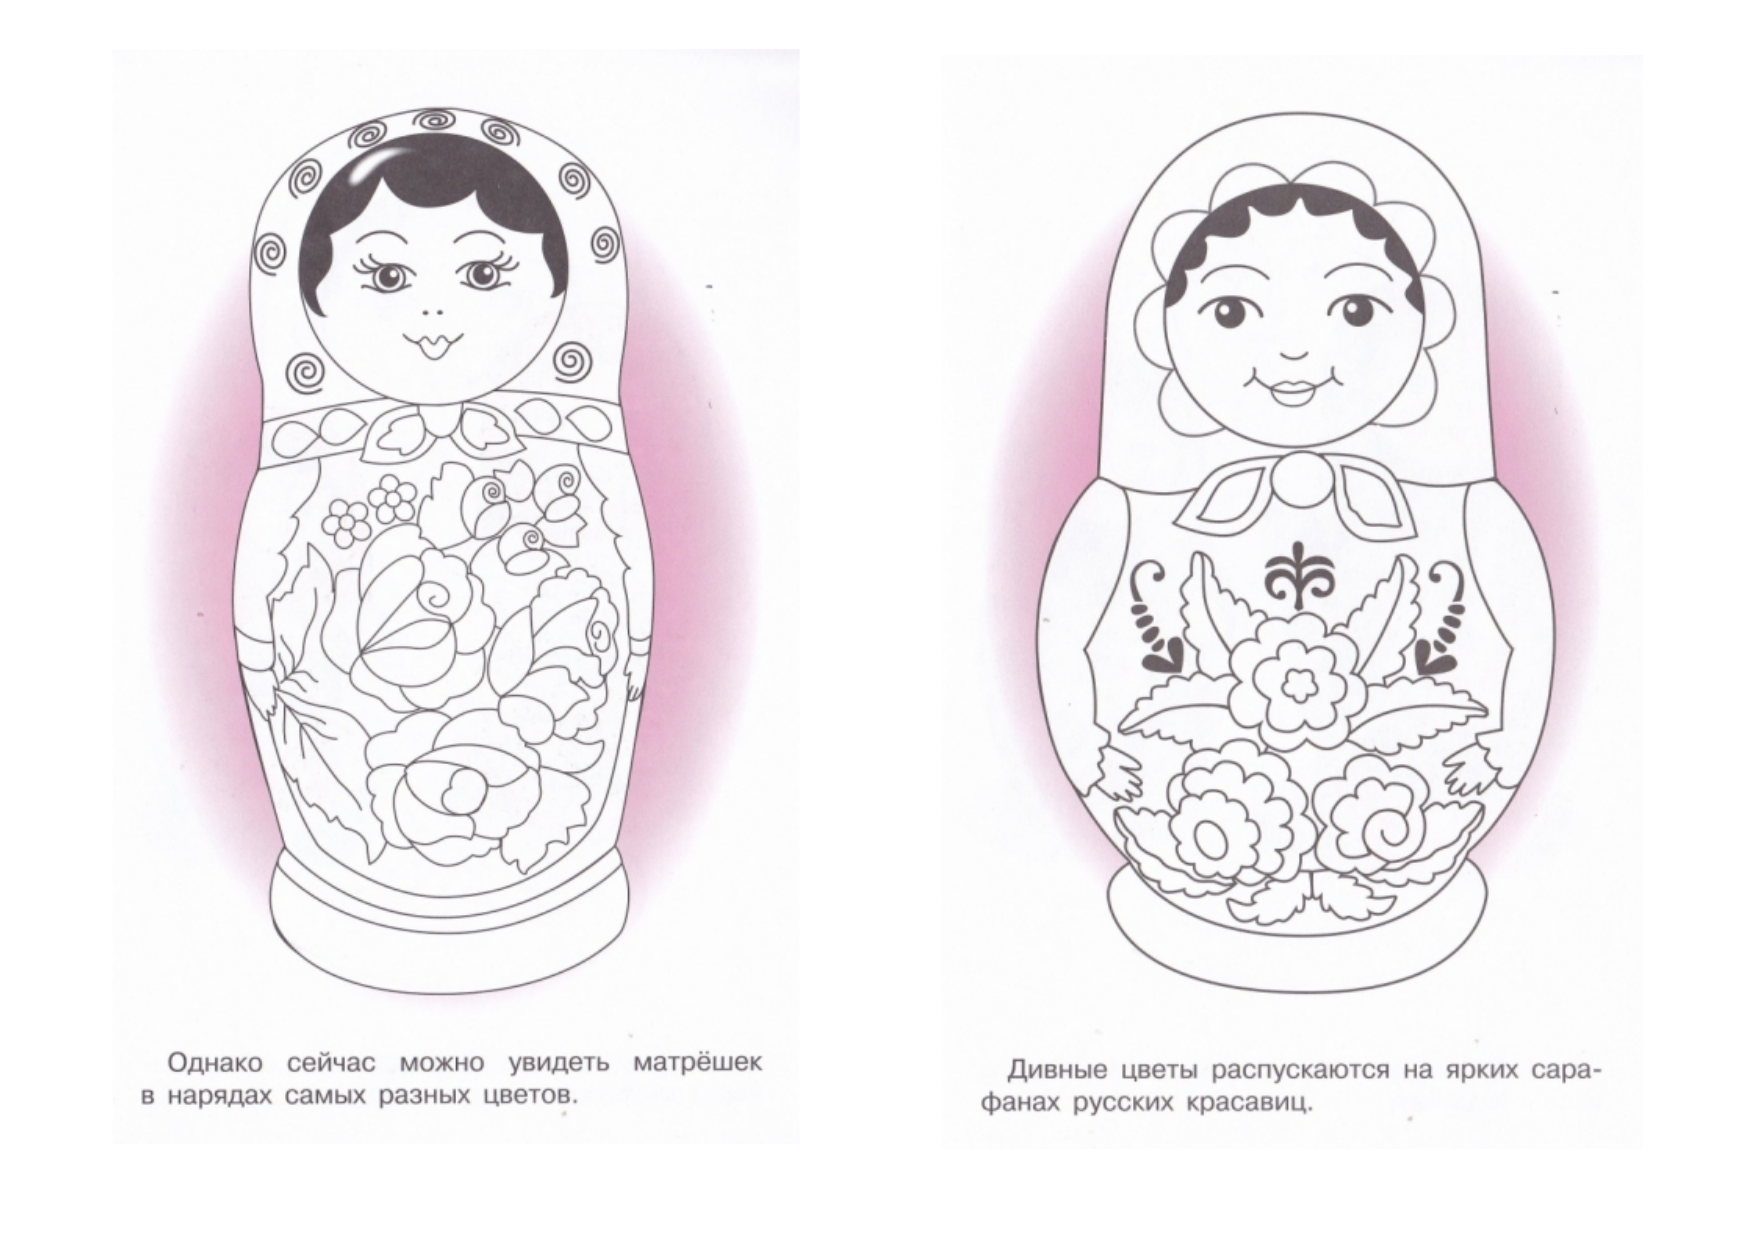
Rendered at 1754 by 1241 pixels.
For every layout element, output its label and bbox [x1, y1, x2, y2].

picture [112, 49, 800, 1144]
picture [941, 55, 1644, 1149]
